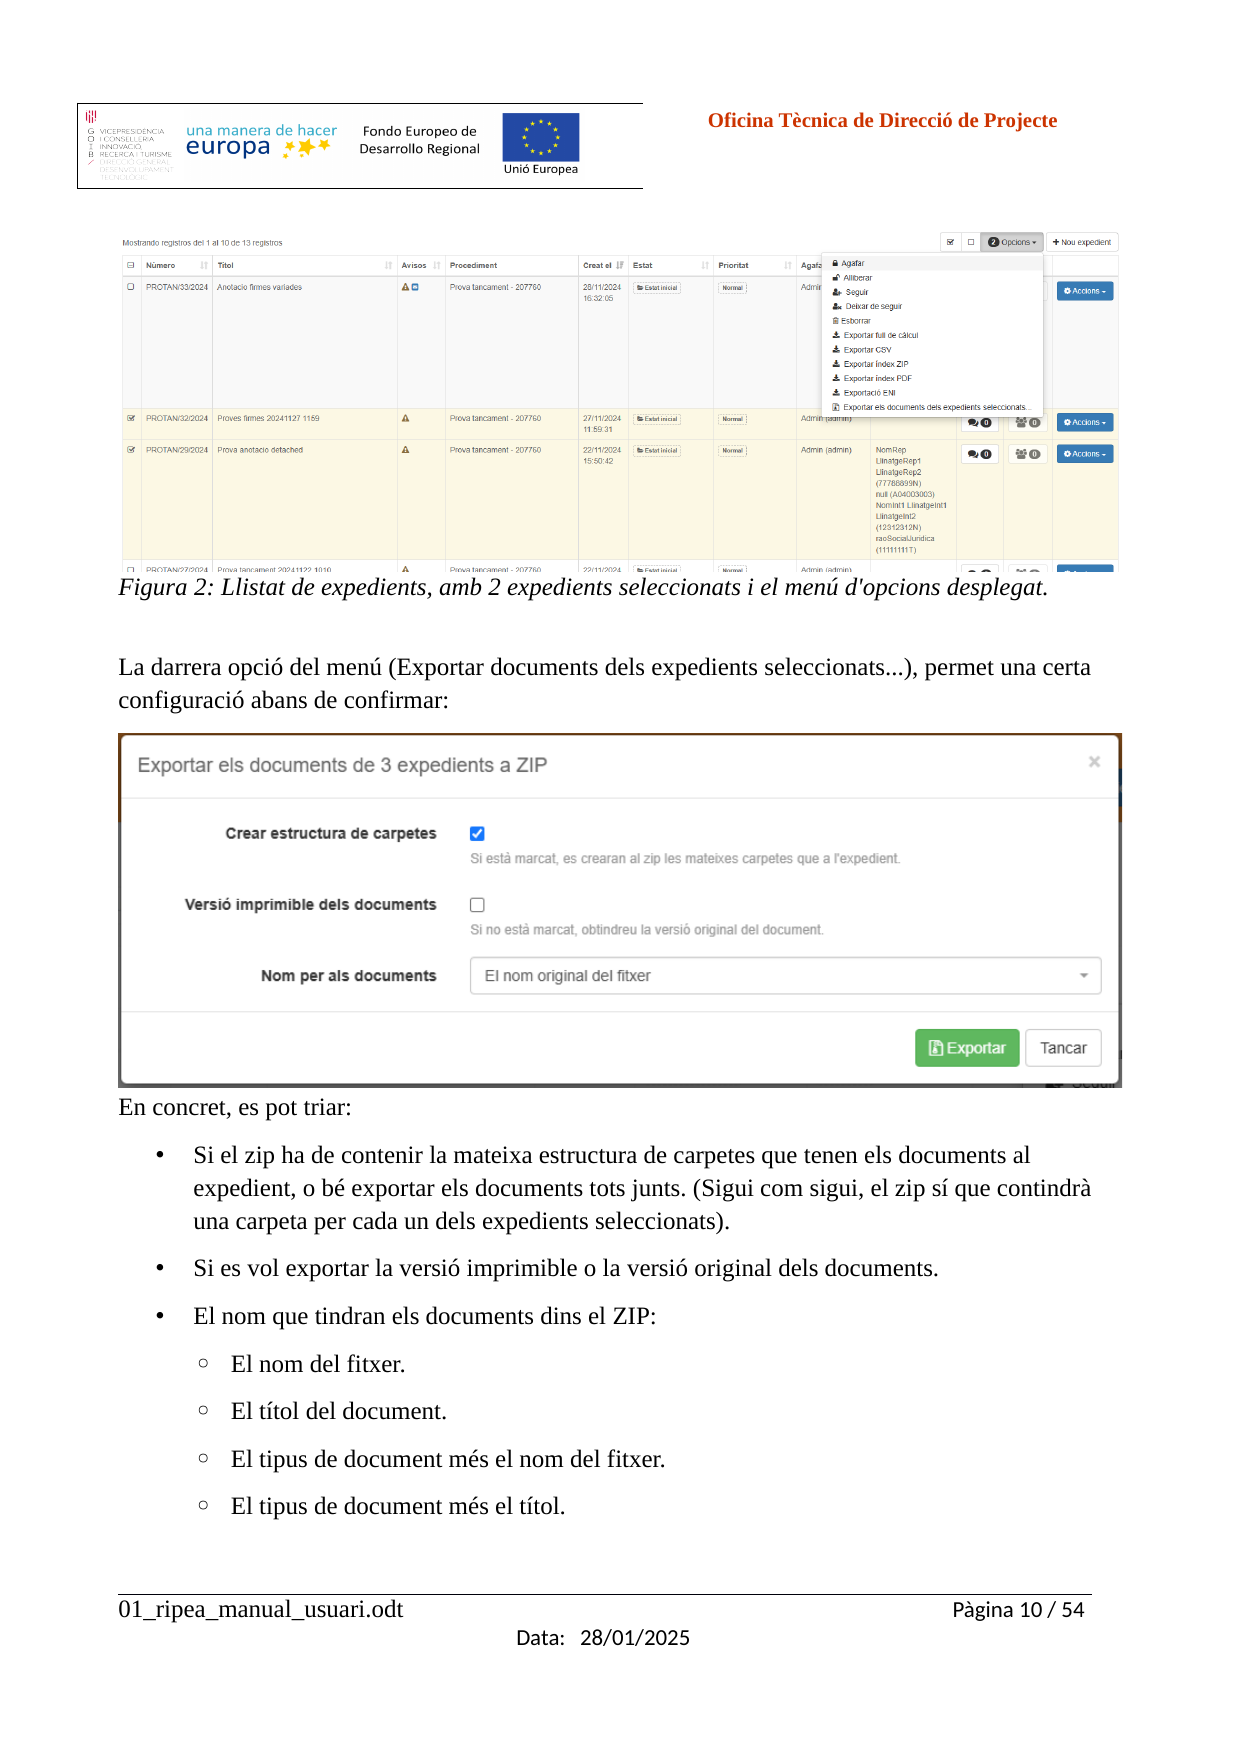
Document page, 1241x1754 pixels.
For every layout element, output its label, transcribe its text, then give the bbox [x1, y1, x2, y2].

list El nom del fitxer. [193, 1349, 1122, 1377]
picture [184, 108, 585, 182]
list El nom que tindran els documents dins el ZIP: [156, 1301, 1122, 1330]
list El tipus de document més el nom del fitxer. [193, 1444, 1122, 1473]
picture [118, 733, 1123, 1088]
text En concret, es pot triar: [118, 1088, 1122, 1121]
text Figura 2: Llistat de expedients, amb 2 expedients seleccionats i el menú d'opcions desplegat. [118, 572, 1122, 601]
text La darrera opció del menú (Exportar documents dels expedients seleccionats...), permet una certa configuració abans de confirmar: [118, 652, 1122, 714]
list Si es vol exportar la versió imprimible o la versió original dels documents. [156, 1253, 1122, 1282]
list El tipus de document més el títol. [193, 1491, 1122, 1520]
picture [118, 228, 1123, 572]
list El títol del document. [193, 1396, 1122, 1425]
list Si el zip ha de contenir la mateixa estructura de carpetes que tenen els documents al expedient, o bé exportar els documents tots junts. (Sigui com sigui, el zip sí que contindrà una carpeta per cada un dels expedients seleccionats). [156, 1140, 1122, 1234]
picture [82, 108, 178, 182]
